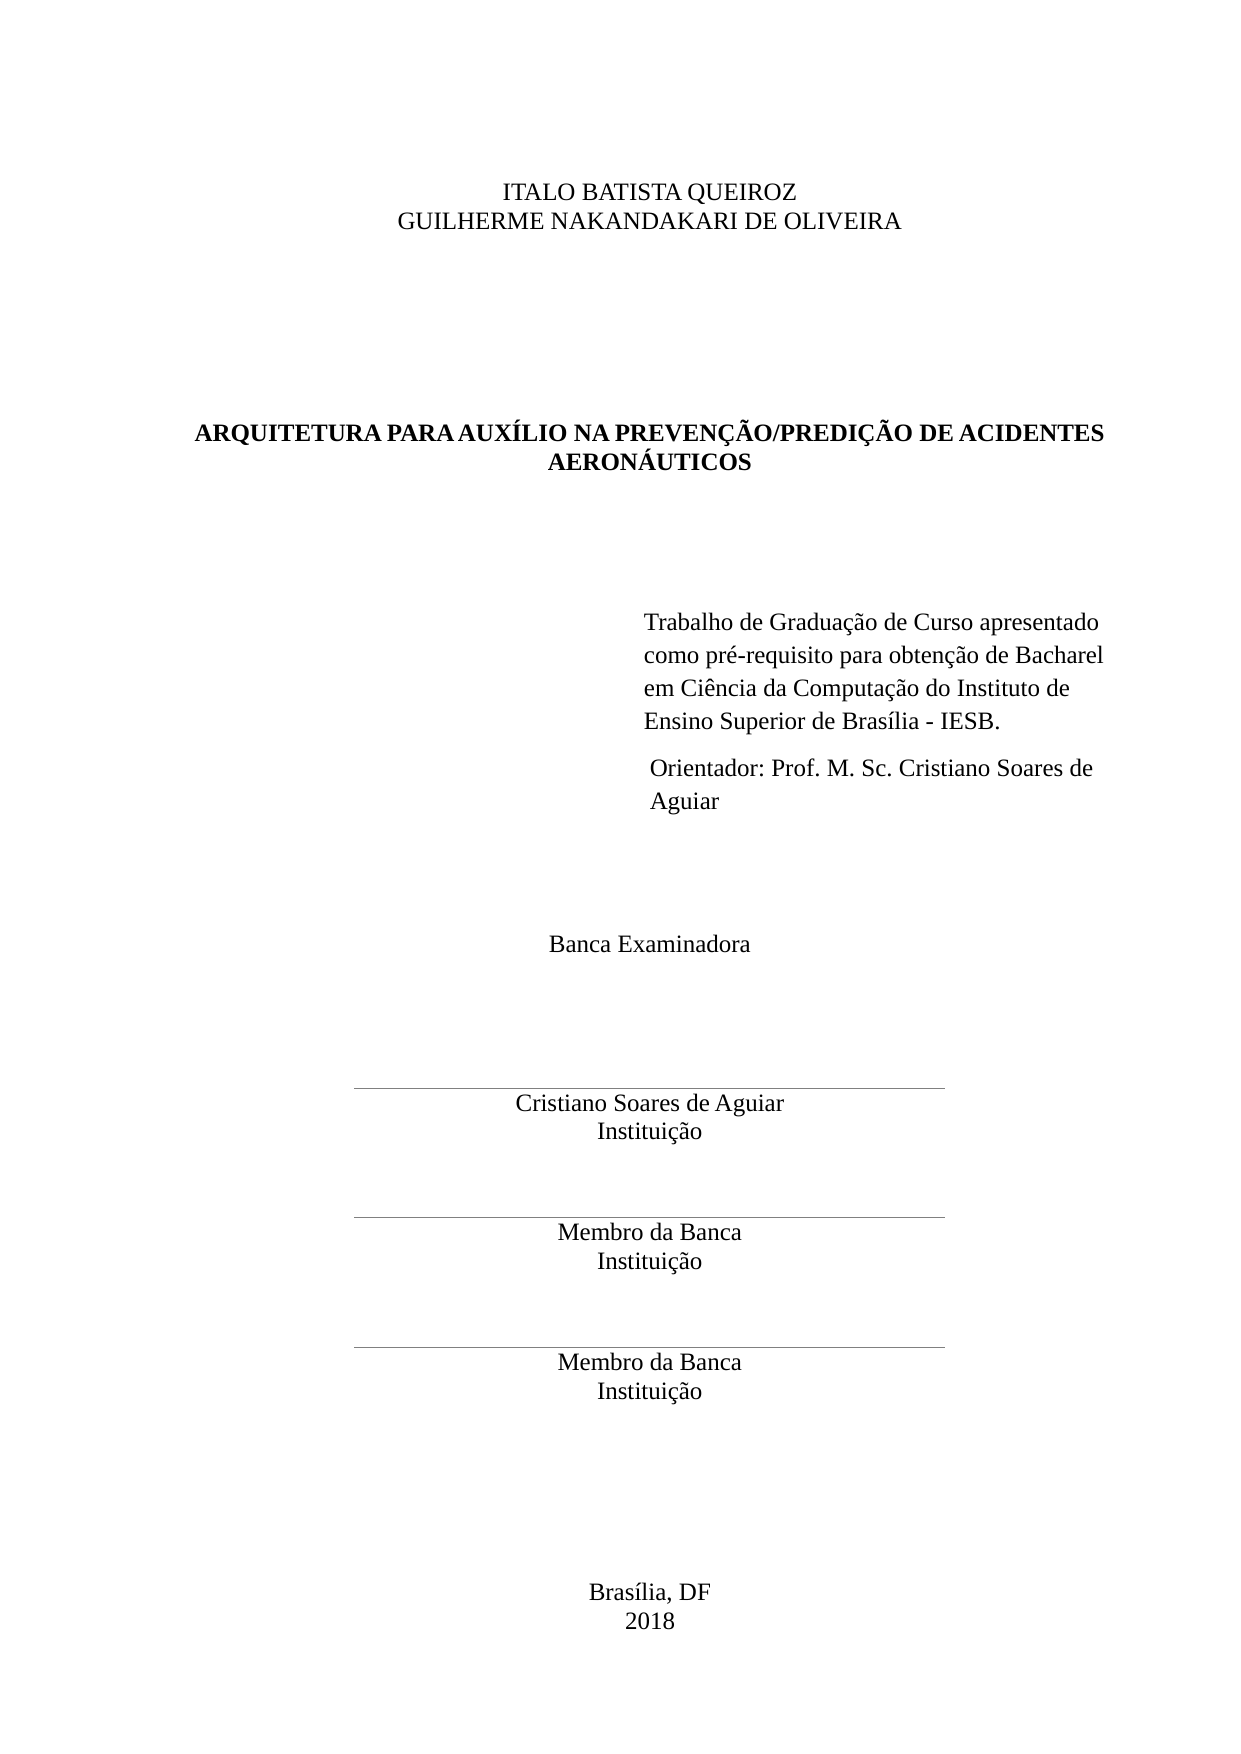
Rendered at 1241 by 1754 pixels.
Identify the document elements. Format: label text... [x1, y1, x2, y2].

title ARQUITETURA PARA AUXÍLIO NA PREVENÇÃO/PREDIÇÃO DE ACIDENTES AERONÁUTICOS [177, 418, 1122, 476]
text Membro da Banca [177, 1347, 1122, 1376]
text Trabalho de Graduação de Curso apresentado como pré-requisito para obtenção de Bacharel em Ciência da Computação do Instituto de Ensino Superior de Brasília - IESB. [644, 607, 1122, 734]
text Banca Examinadora [177, 929, 1122, 958]
text Membro da Banca [177, 1217, 1122, 1246]
text Instituição [177, 1246, 1122, 1275]
text Orientador: Prof. M. Sc. Cristiano Soares de Aguiar [649, 753, 1122, 815]
text Cristiano Soares de Aguiar [177, 1088, 1122, 1116]
text ITALO BATISTA QUEIROZ [177, 177, 1122, 206]
text GUILHERME NAKANDAKARI DE OLIVEIRA [177, 206, 1122, 235]
text 2018 [177, 1606, 1122, 1634]
text Brasília, DF [177, 1577, 1122, 1606]
text Instituição [177, 1116, 1122, 1145]
text Instituição [177, 1376, 1122, 1404]
